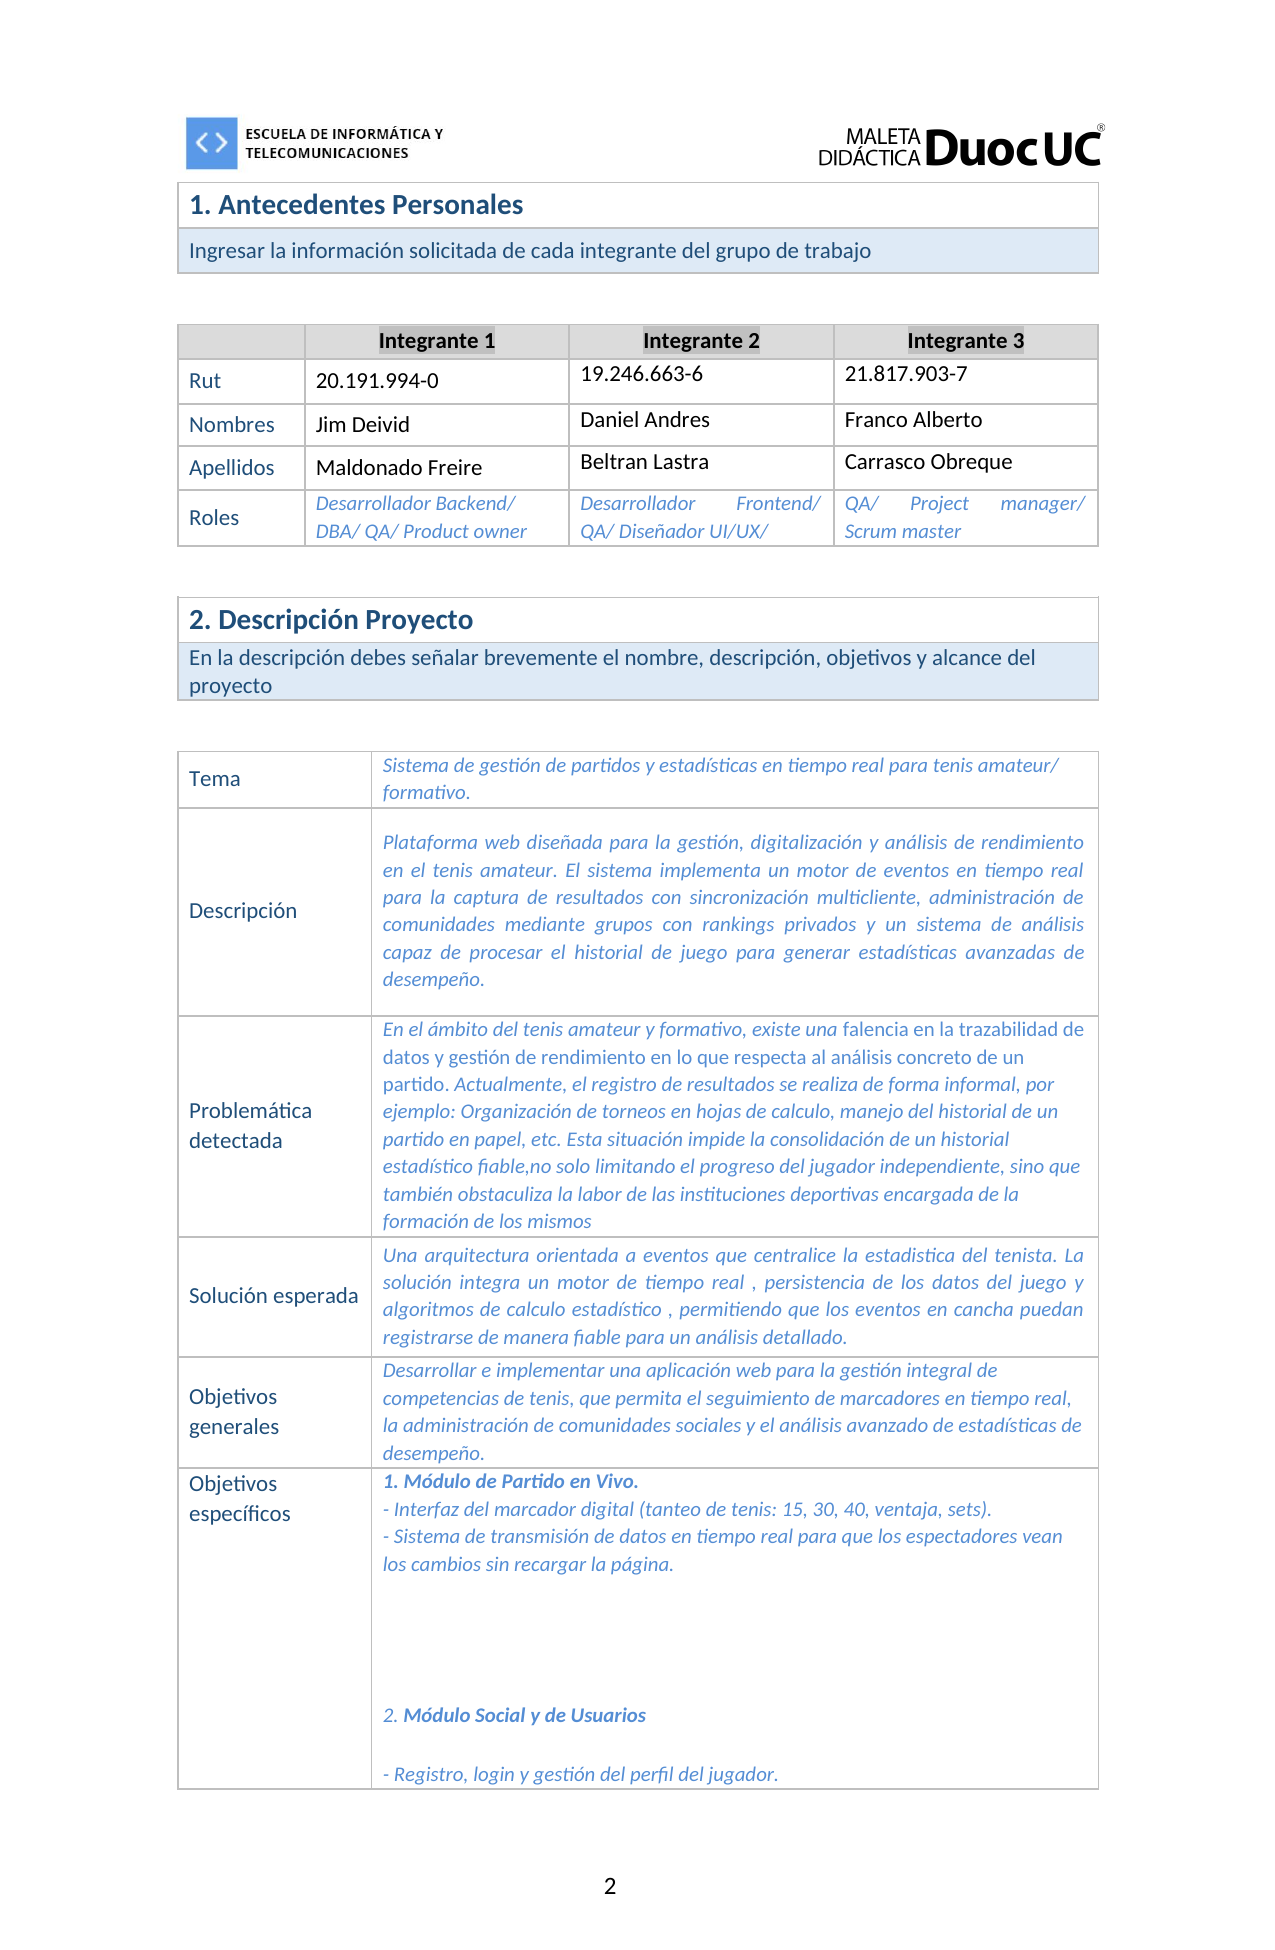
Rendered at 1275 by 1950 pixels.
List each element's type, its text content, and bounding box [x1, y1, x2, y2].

table_cell Jim Deivid [306, 405, 568, 445]
table_cell Desarrollar e implementar una aplicación web para la gestión integral de competencias de tenis, que permita el seguimiento de marcadores en tiempo real, la administración de comunidades sociales y el análisis avanzado de estadísticas de desempeño. [372, 1358, 1098, 1467]
table_cell Objetivos generales [179, 1358, 371, 1467]
table_cell Roles [179, 491, 304, 545]
table_cell Beltran Lastra [570, 447, 833, 489]
table_cell QA/ Project manager/ Scrum master [835, 491, 1097, 545]
table_cell 1. Módulo de Partido en Vivo. - Interfaz del marcador digital (tanteo de tenis: 15, 30, 40, ventaja, sets). - Sistema de transmisión de datos en tiempo real para que los espectadores vean los cambios sin recargar la página. 2. Módulo Social y de Usuarios - Registro, login y gestión del perfil del jugador. [372, 1469, 1098, 1788]
table_cell Carrasco Obreque [835, 447, 1097, 489]
table_cell Rut [179, 360, 304, 403]
table_cell 19.246.663-6 [570, 360, 833, 403]
table_cell Daniel Andres [570, 405, 833, 445]
table_cell Ingresar la información solicitada de cada integrante del grupo de trabajo [179, 229, 1098, 272]
table_header Tema [179, 752, 371, 807]
table_cell Maldonado Freire [306, 447, 568, 489]
table_cell Apellidos [179, 447, 304, 489]
table_header Integrante 3 [835, 325, 1097, 358]
table_header Integrante 1 [306, 325, 568, 358]
table_header 1. Antecedentes Personales [179, 183, 1098, 227]
table_cell Descripción [179, 809, 371, 1015]
table_header [179, 325, 304, 358]
table_header Sistema de gestión de partidos y estadísticas en tiempo real para tenis amateur/ formativo. [372, 752, 1098, 807]
table_cell 20.191.994-0 [306, 360, 568, 403]
table_cell Solución esperada [179, 1238, 371, 1356]
table_cell En el ámbito del tenis amateur y formativo, existe una falencia en la trazabilidad de datos y gestión de rendimiento en lo que respecta al análisis concreto de un partido. Actualmente, el registro de resultados se realiza de forma informal, por ejemplo: Organización de torneos en hojas de calculo, manejo del historial de un partido en papel, etc. Esta situación impide la consolidación de un historial estadístico fiable,no solo limitando el progreso del jugador independiente, sino que también obstaculiza la labor de las instituciones deportivas encargada de la formación de los mismos [372, 1017, 1098, 1236]
table_cell 21.817.903-7 [835, 360, 1097, 403]
table_cell Nombres [179, 405, 304, 445]
picture [814, 119, 1117, 171]
table_cell Plataforma web diseñada para la gestión, digitalización y análisis de rendimiento en el tenis amateur. El sistema implementa un motor de eventos en tiempo real para la captura de resultados con sincronización multicliente, administración de comunidades mediante grupos con rankings privados y un sistema de análisis capaz de procesar el historial de juego para generar estadísticas avanzadas de desempeño. [372, 809, 1098, 1015]
table_header 2. Descripción Proyecto [179, 598, 1098, 642]
table_cell Desarrollador Frontend/ QA/ Diseñador UI/UX/ [570, 491, 833, 545]
table_cell Objetivos específicos [179, 1469, 371, 1788]
table_cell Franco Alberto [835, 405, 1097, 445]
table_cell En la descripción debes señalar brevemente el nombre, descripción, objetivos y alcance del proyecto [179, 643, 1098, 699]
table_cell Una arquitectura orientada a eventos que centralice la estadistica del tenista. La solución integra un motor de tiempo real , persistencia de los datos del juego y algoritmos de calculo estadístico , permitiendo que los eventos en cancha puedan registrarse de manera fiable para un análisis detallado. [372, 1238, 1098, 1356]
picture [166, 102, 463, 182]
table_cell Desarrollador Backend/ DBA/ QA/ Product owner [306, 491, 568, 545]
table_cell Problemática detectada [179, 1017, 371, 1236]
table_header Integrante 2 [570, 325, 833, 358]
